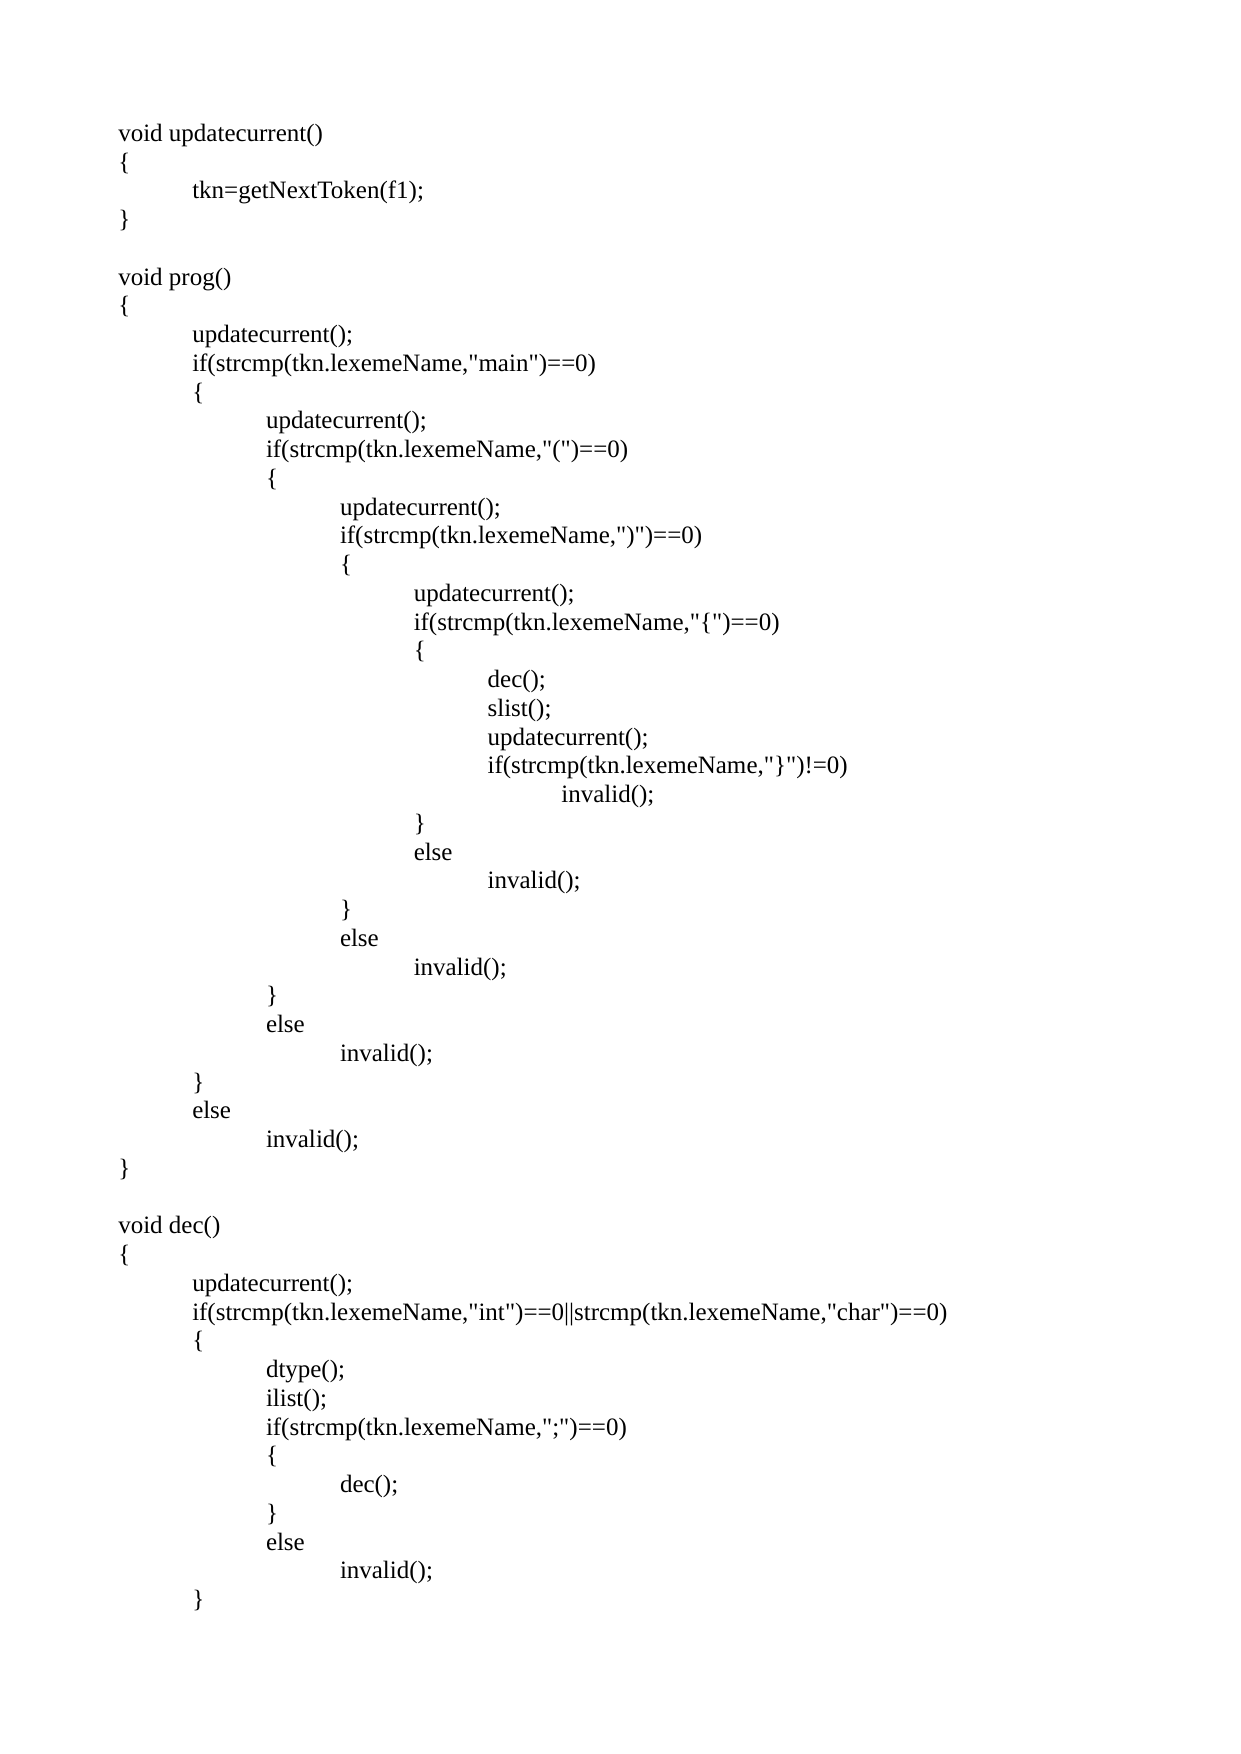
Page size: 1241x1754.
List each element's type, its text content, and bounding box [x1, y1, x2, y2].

text invalid(); [118, 1038, 1122, 1067]
text } [118, 894, 1122, 923]
text invalid(); [118, 1556, 1122, 1584]
text updatecurrent(); [118, 722, 1122, 751]
text } [118, 1584, 1122, 1613]
text else [118, 837, 1122, 866]
text dec(); [118, 1469, 1122, 1498]
text dec(); [118, 664, 1122, 693]
text else [118, 1096, 1122, 1124]
text tkn=getNextToken(f1); [118, 176, 1122, 204]
text { [118, 147, 1122, 176]
text void prog() [118, 262, 1122, 291]
text } [118, 808, 1122, 837]
text ilist(); [118, 1383, 1122, 1412]
text invalid(); [118, 952, 1122, 981]
text { [118, 549, 1122, 578]
text { [118, 1326, 1122, 1354]
text } [118, 1498, 1122, 1527]
text invalid(); [118, 779, 1122, 808]
text if(strcmp(tkn.lexemeName,";")==0) [118, 1412, 1122, 1441]
text updatecurrent(); [118, 319, 1122, 348]
text invalid(); [118, 1124, 1122, 1153]
text { [118, 636, 1122, 664]
text { [118, 377, 1122, 406]
text updatecurrent(); [118, 492, 1122, 521]
text dtype(); [118, 1354, 1122, 1383]
text if(strcmp(tkn.lexemeName,"main")==0) [118, 348, 1122, 377]
text else [118, 1527, 1122, 1556]
text void updatecurrent() [118, 118, 1122, 147]
text else [118, 1009, 1122, 1038]
text { [118, 1441, 1122, 1469]
text } [118, 204, 1122, 233]
text updatecurrent(); [118, 406, 1122, 434]
text } [118, 981, 1122, 1009]
text else [118, 923, 1122, 952]
text if(strcmp(tkn.lexemeName,"(")==0) [118, 434, 1122, 463]
text { [118, 463, 1122, 492]
text void dec() [118, 1211, 1122, 1239]
text if(strcmp(tkn.lexemeName,")")==0) [118, 521, 1122, 549]
text slist(); [118, 693, 1122, 722]
text if(strcmp(tkn.lexemeName,"int")==0||strcmp(tkn.lexemeName,"char")==0) [118, 1297, 1122, 1326]
text { [118, 1239, 1122, 1268]
text invalid(); [118, 866, 1122, 894]
text updatecurrent(); [118, 578, 1122, 607]
text updatecurrent(); [118, 1268, 1122, 1297]
text if(strcmp(tkn.lexemeName,"{")==0) [118, 607, 1122, 636]
text } [118, 1153, 1122, 1182]
text { [118, 291, 1122, 319]
text if(strcmp(tkn.lexemeName,"}")!=0) [118, 751, 1122, 779]
text } [118, 1067, 1122, 1096]
